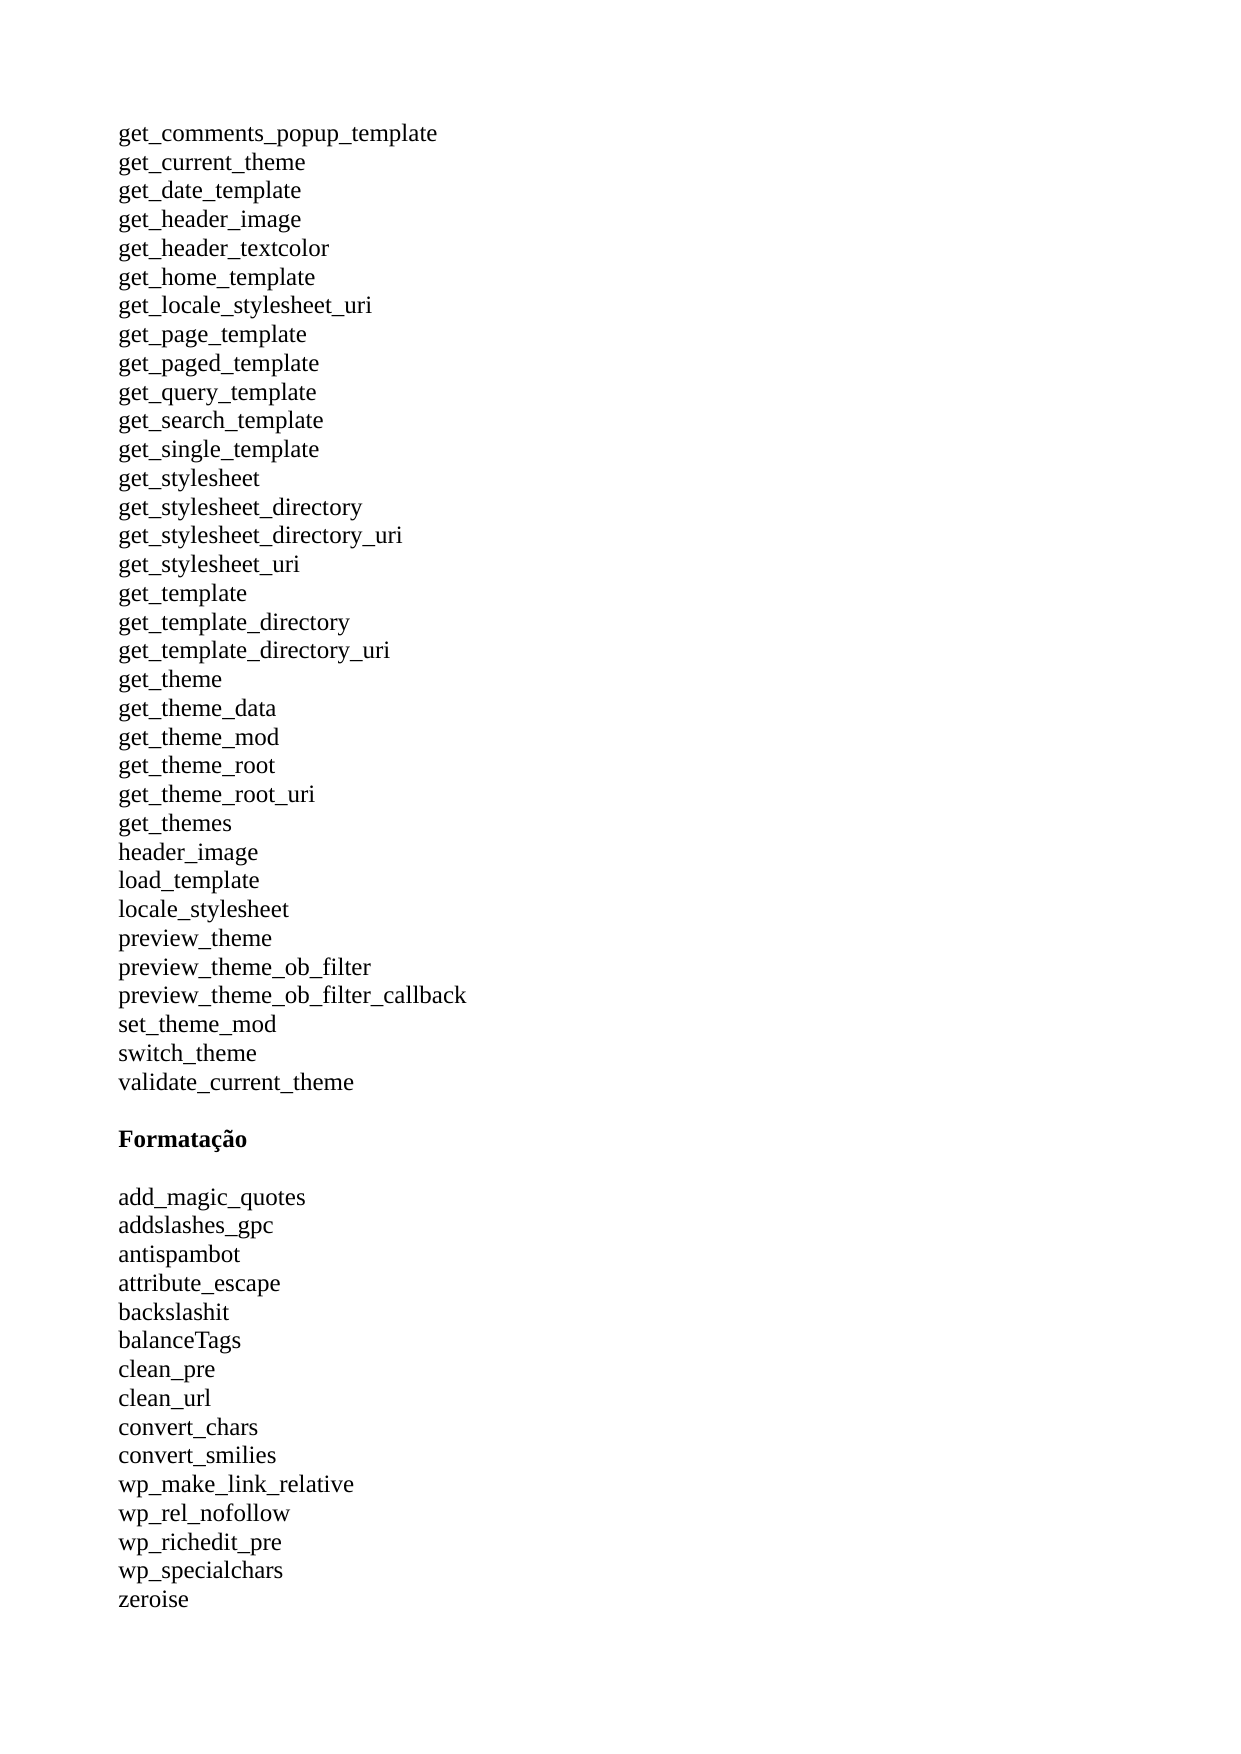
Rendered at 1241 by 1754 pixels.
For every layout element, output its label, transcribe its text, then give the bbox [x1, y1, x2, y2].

text get_stylesheet_uri [118, 549, 1122, 578]
text get_current_theme [118, 147, 1122, 176]
text wp_richedit_pre [118, 1527, 1122, 1556]
text get_single_template [118, 434, 1122, 463]
text convert_smilies [118, 1441, 1122, 1469]
text get_comments_popup_template [118, 118, 1122, 147]
text preview_theme [118, 923, 1122, 952]
text get_locale_stylesheet_uri [118, 291, 1122, 319]
text get_header_textcolor [118, 233, 1122, 262]
text convert_chars [118, 1412, 1122, 1441]
text zeroise [118, 1584, 1122, 1613]
text get_page_template [118, 319, 1122, 348]
text header_image [118, 837, 1122, 866]
text validate_current_theme [118, 1067, 1122, 1096]
text backslashit [118, 1297, 1122, 1326]
text get_theme [118, 664, 1122, 693]
text get_query_template [118, 377, 1122, 406]
text get_theme_data [118, 693, 1122, 722]
text balanceTags [118, 1326, 1122, 1354]
text get_template_directory [118, 607, 1122, 636]
text get_stylesheet_directory_uri [118, 521, 1122, 549]
text get_home_template [118, 262, 1122, 291]
text get_template_directory_uri [118, 636, 1122, 664]
text add_magic_quotes [118, 1182, 1122, 1211]
text get_stylesheet [118, 463, 1122, 492]
text clean_pre [118, 1354, 1122, 1383]
text get_paged_template [118, 348, 1122, 377]
text set_theme_mod [118, 1009, 1122, 1038]
text get_themes [118, 808, 1122, 837]
text switch_theme [118, 1038, 1122, 1067]
text get_search_template [118, 406, 1122, 434]
text Formatação [118, 1124, 1122, 1153]
text get_date_template [118, 176, 1122, 204]
text preview_theme_ob_filter_callback [118, 981, 1122, 1009]
text get_theme_mod [118, 722, 1122, 751]
text addslashes_gpc [118, 1211, 1122, 1239]
text wp_specialchars [118, 1556, 1122, 1584]
text locale_stylesheet [118, 894, 1122, 923]
text get_header_image [118, 204, 1122, 233]
text antispambot [118, 1239, 1122, 1268]
text get_stylesheet_directory [118, 492, 1122, 521]
text get_theme_root_uri [118, 779, 1122, 808]
text get_theme_root [118, 751, 1122, 779]
text attribute_escape [118, 1268, 1122, 1297]
text wp_make_link_relative [118, 1469, 1122, 1498]
text wp_rel_nofollow [118, 1498, 1122, 1527]
text preview_theme_ob_filter [118, 952, 1122, 981]
text get_template [118, 578, 1122, 607]
text load_template [118, 866, 1122, 894]
text clean_url [118, 1383, 1122, 1412]
